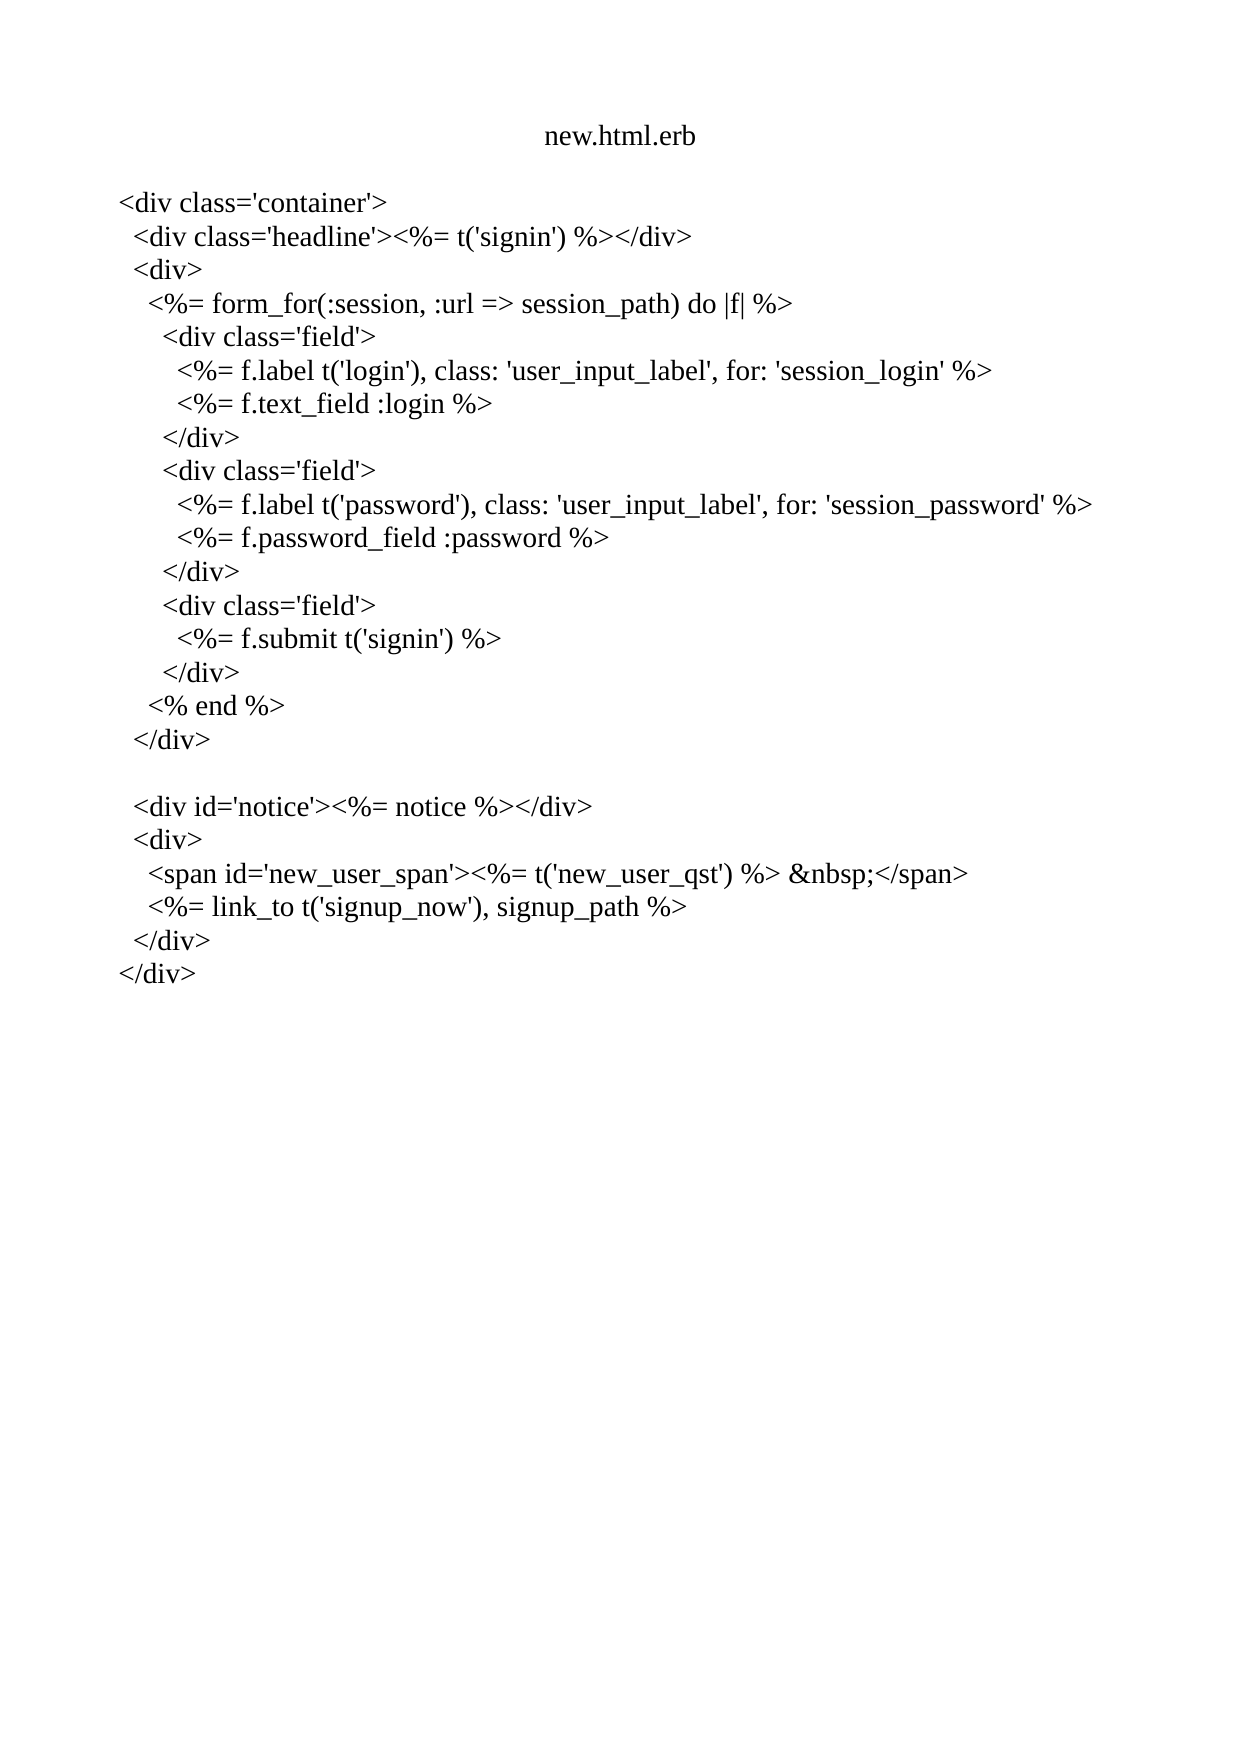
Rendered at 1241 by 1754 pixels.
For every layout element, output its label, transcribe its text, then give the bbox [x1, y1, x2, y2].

text <%= f.text_field :login %> [118, 386, 1122, 420]
text <%= form_for(:session, :url => session_path) do |f| %> [118, 286, 1122, 319]
text </div> [118, 420, 1122, 453]
text </div> [118, 923, 1122, 957]
text <div class='field'> [118, 453, 1122, 487]
text </div> [118, 722, 1122, 755]
text <div class='container'> [118, 185, 1122, 219]
text <%= f.password_field :password %> [118, 521, 1122, 554]
text <%= f.label t('login'), class: 'user_input_label', for: 'session_login' %> [118, 353, 1122, 386]
text <%= f.submit t('signin') %> [118, 621, 1122, 655]
text <div> [118, 822, 1122, 856]
text </div> [118, 554, 1122, 588]
text <% end %> [118, 688, 1122, 722]
text <div class='field'> [118, 588, 1122, 621]
text <div id='notice'><%= notice %></div> [118, 789, 1122, 822]
text <%= f.label t('password'), class: 'user_input_label', for: 'session_password' %> [118, 487, 1122, 521]
text <div class='field'> [118, 319, 1122, 353]
text <%= link_to t('signup_now'), signup_path %> [118, 889, 1122, 923]
text <div class='headline'><%= t('signin') %></div> [118, 219, 1122, 252]
text </div> [118, 957, 1122, 990]
text <span id='new_user_span'><%= t('new_user_qst') %> &nbsp;</span> [118, 856, 1122, 889]
text </div> [118, 655, 1122, 688]
text new.html.erb [118, 118, 1122, 152]
text <div> [118, 252, 1122, 286]
